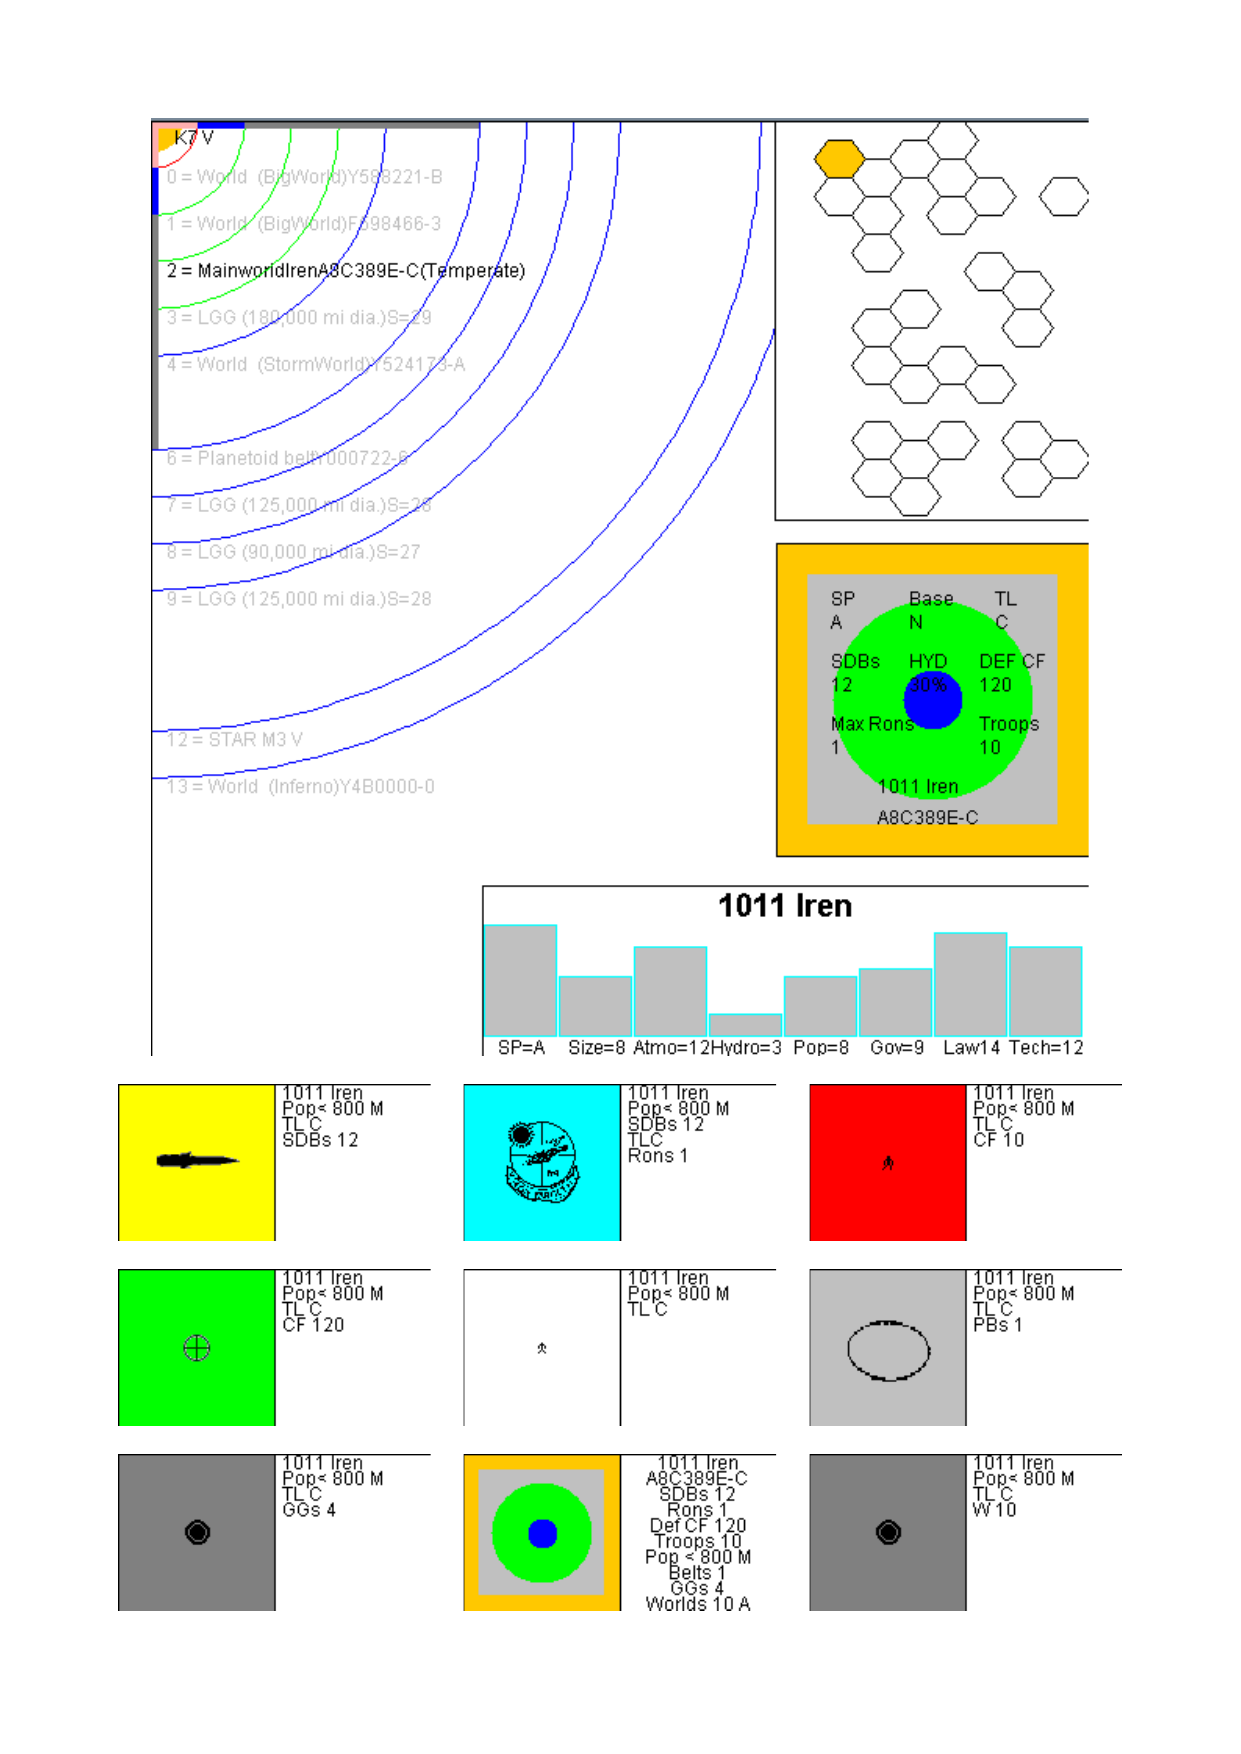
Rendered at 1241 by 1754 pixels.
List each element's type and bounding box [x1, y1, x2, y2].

picture [151, 118, 1089, 1056]
picture [463, 1454, 777, 1611]
picture [463, 1084, 777, 1241]
picture [118, 1454, 431, 1611]
picture [809, 1084, 1122, 1241]
picture [118, 1269, 431, 1426]
picture [118, 1084, 431, 1241]
picture [809, 1454, 1122, 1611]
picture [809, 1269, 1122, 1426]
picture [463, 1269, 777, 1426]
